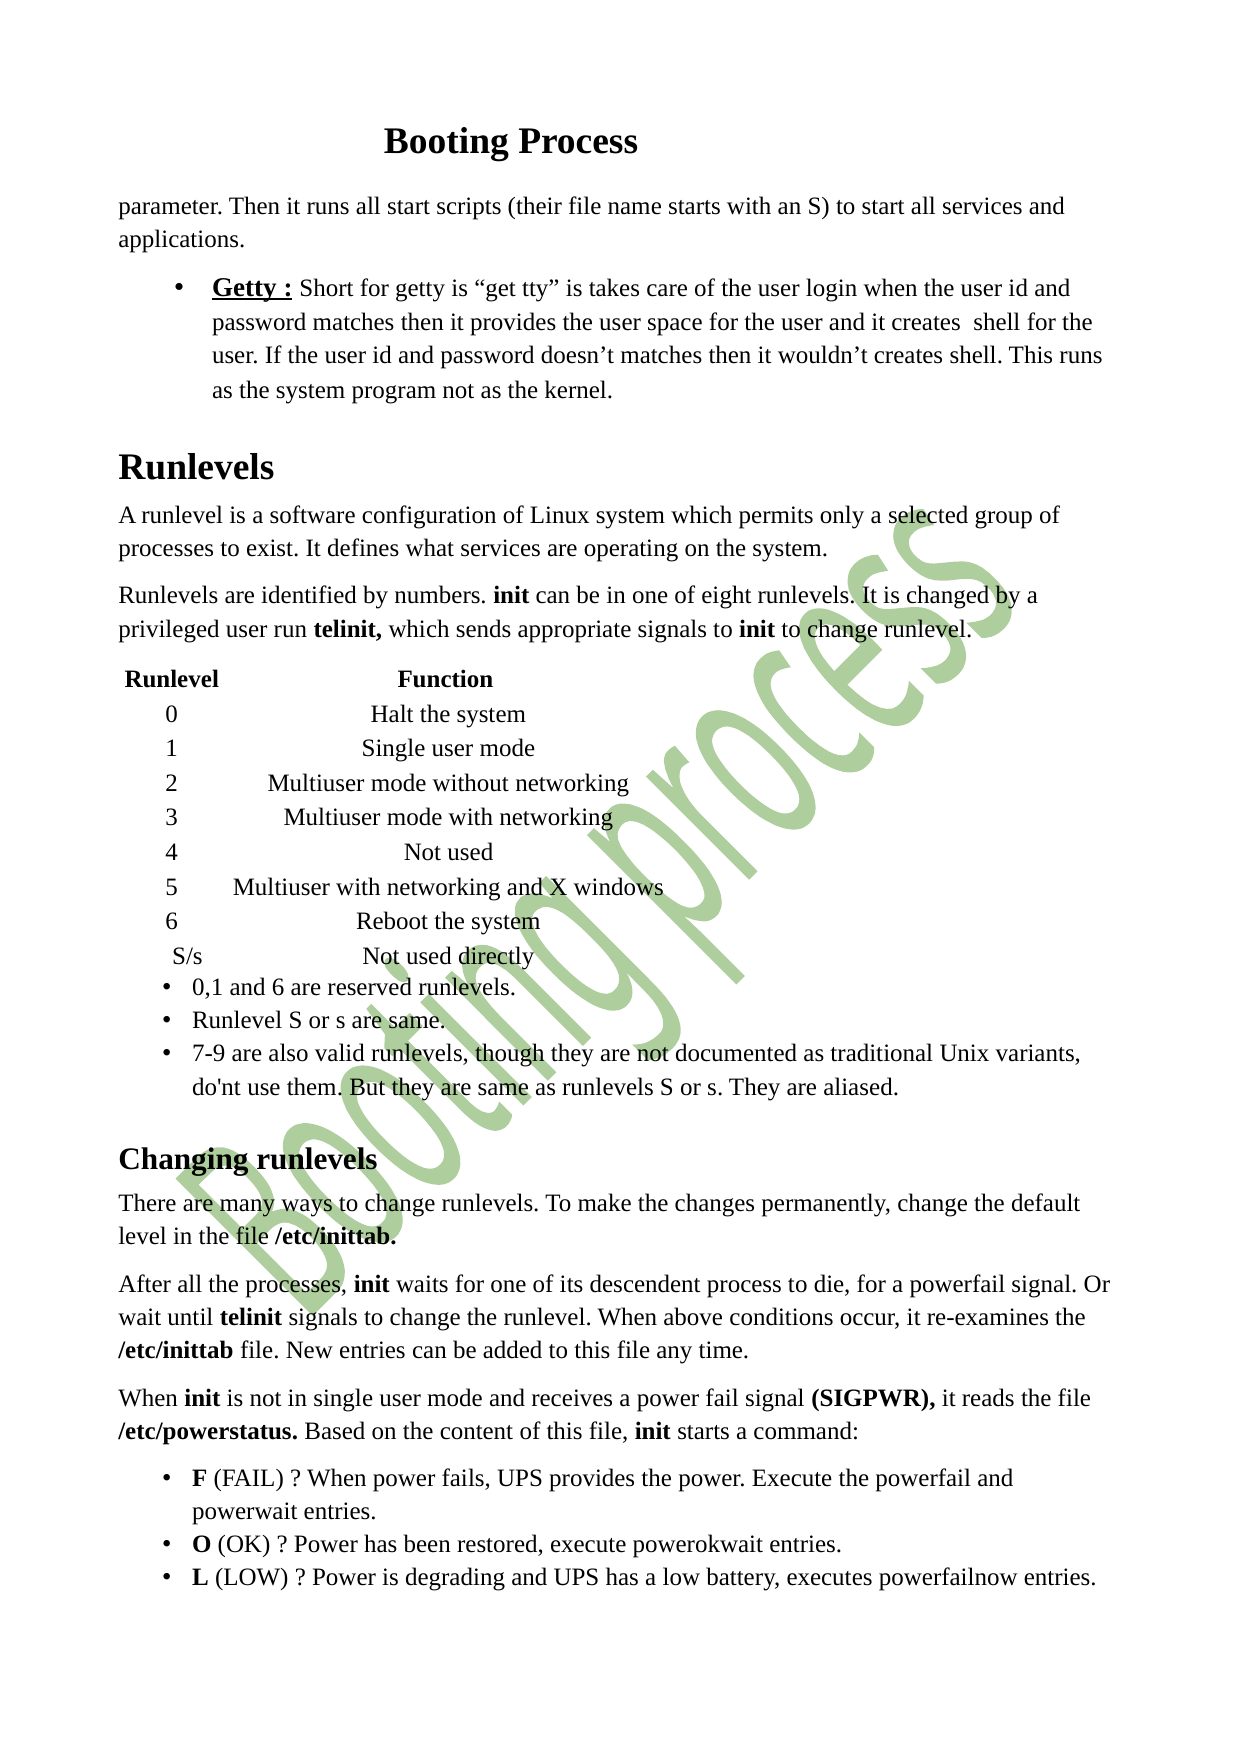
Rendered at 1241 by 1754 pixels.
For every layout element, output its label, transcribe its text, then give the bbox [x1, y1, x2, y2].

subtitle Changing runlevels [347, 1140, 409, 1176]
table_cell Single user mode [225, 730, 672, 765]
list Runlevel S or s are same. [375, 1006, 450, 1034]
table_cell Reboot the system [575, 903, 672, 938]
list F (FAIL) ? When power fails, UPS provides the power. Execute the powerfail and powerwait entries. [162, 1463, 1122, 1525]
subtitle Changing runlevels [387, 1140, 443, 1168]
text Runlevels are identified by numbers. init can be in one of eight runlevels. It is changed by a privileged user run telinit, which sends appropriate signals to init to change runlevel. [864, 581, 1122, 642]
subtitle Changing runlevels [300, 1140, 364, 1176]
table_cell Not used directly [225, 938, 550, 972]
text There are many ways to change runlevels. To make the changes permanently, change the default level in the file /etc/inittab. [118, 1188, 245, 1250]
table_cell [540, 938, 617, 972]
list 0,1 and 6 are reserved runlevels. [571, 972, 619, 993]
text Runlevels are identified by numbers. init can be in one of eight runlevels. It is changed by a privileged user run telinit, which sends appropriate signals to init to change runlevel. [118, 581, 948, 642]
table_cell 5 [118, 869, 225, 903]
list 0,1 and 6 are reserved runlevels. [476, 972, 536, 1001]
list 7-9 are also valid runlevels, though they are not documented as traditional Unix variants, do'nt use them. But they are same as runlevels S or s. They are aliased. [409, 1038, 516, 1100]
list Runlevel S or s are same. [492, 1006, 569, 1034]
text When init is not in single user mode and receives a power fail signal (SIGPWR), it reads the file /etc/powerstatus. Based on the content of this file, init starts a command: [118, 1383, 1122, 1444]
subtitle Changing runlevels [455, 1140, 1122, 1176]
text There are many ways to change runlevels. To make the changes permanently, change the default level in the file /etc/inittab. [320, 1188, 386, 1226]
list L (LOW) ? Power is degrading and UPS has a low battery, executes powerfailnow entries. [162, 1562, 1122, 1591]
list O (OK) ? Power has been restored, execute powerokwait entries. [162, 1529, 1122, 1558]
subtitle Runlevels [118, 444, 1122, 487]
table_cell Reboot the system [533, 907, 590, 938]
table_header Function [225, 661, 672, 696]
table_cell [618, 834, 672, 869]
table_cell 2 [118, 765, 225, 799]
text There are many ways to change runlevels. To make the changes permanently, change the default level in the file /etc/inittab. [271, 1188, 1122, 1250]
list Runlevel S or s are same. [162, 1006, 384, 1034]
table_cell Halt the system [225, 696, 672, 730]
table_cell Reboot the system [225, 903, 523, 938]
list 0,1 and 6 are reserved runlevels. [162, 972, 467, 1001]
list Getty : Short for getty is “get tty” is takes care of the user login when the user id and password matches then it provides the user space for the user and it creates shell for the user. If the user id and password doesn’t matches then it wouldn’t creates shell. This runs as the system program not as the kernel. [174, 271, 1122, 404]
table_cell S/s [118, 938, 225, 972]
list Runlevel S or s are same. [561, 1006, 663, 1034]
list 0,1 and 6 are reserved runlevels. [527, 972, 584, 1001]
list 0,1 and 6 are reserved runlevels. [644, 972, 1122, 1001]
table_cell [610, 938, 672, 972]
table_cell Multiuser mode with networking [225, 800, 672, 834]
list Runlevel S or s are same. [442, 1006, 500, 1034]
list 7-9 are also valid runlevels, though they are not documented as traditional Unix variants, do'nt use them. But they are same as runlevels S or s. They are aliased. [474, 1038, 1122, 1100]
table_cell 0 [118, 696, 225, 730]
list 7-9 are also valid runlevels, though they are not documented as traditional Unix variants, do'nt use them. But they are same as runlevels S or s. They are aliased. [162, 1038, 449, 1100]
subtitle Changing runlevels [118, 1140, 293, 1176]
table_cell 4 [118, 834, 225, 869]
text After all the processes, init waits for one of its descendent process to die, for a powerfail signal. Or wait until telinit signals to change the runlevel. When above conditions occur, it re-examines the /etc/inittab file. New entries can be added to this file any time. [118, 1269, 1122, 1364]
table_cell 3 [118, 800, 225, 834]
list Runlevel S or s are same. [673, 1006, 1122, 1034]
table_header Runlevel [118, 661, 225, 696]
table_cell 6 [118, 903, 225, 938]
text A runlevel is a software configuration of Linux system which permits only a selected group of processes to exist. It defines what services are operating on the system. [118, 500, 1122, 562]
table_cell Not used [225, 834, 619, 869]
table_cell 1 [118, 730, 225, 765]
table_cell Multiuser mode without networking [225, 765, 671, 799]
table_cell Multiuser with networking and X windows [640, 869, 672, 898]
table_cell Multiuser with networking and X windows [225, 869, 653, 903]
text parameter. Then it runs all start scripts (their file name starts with an S) to start all services and applications. [118, 191, 1122, 252]
